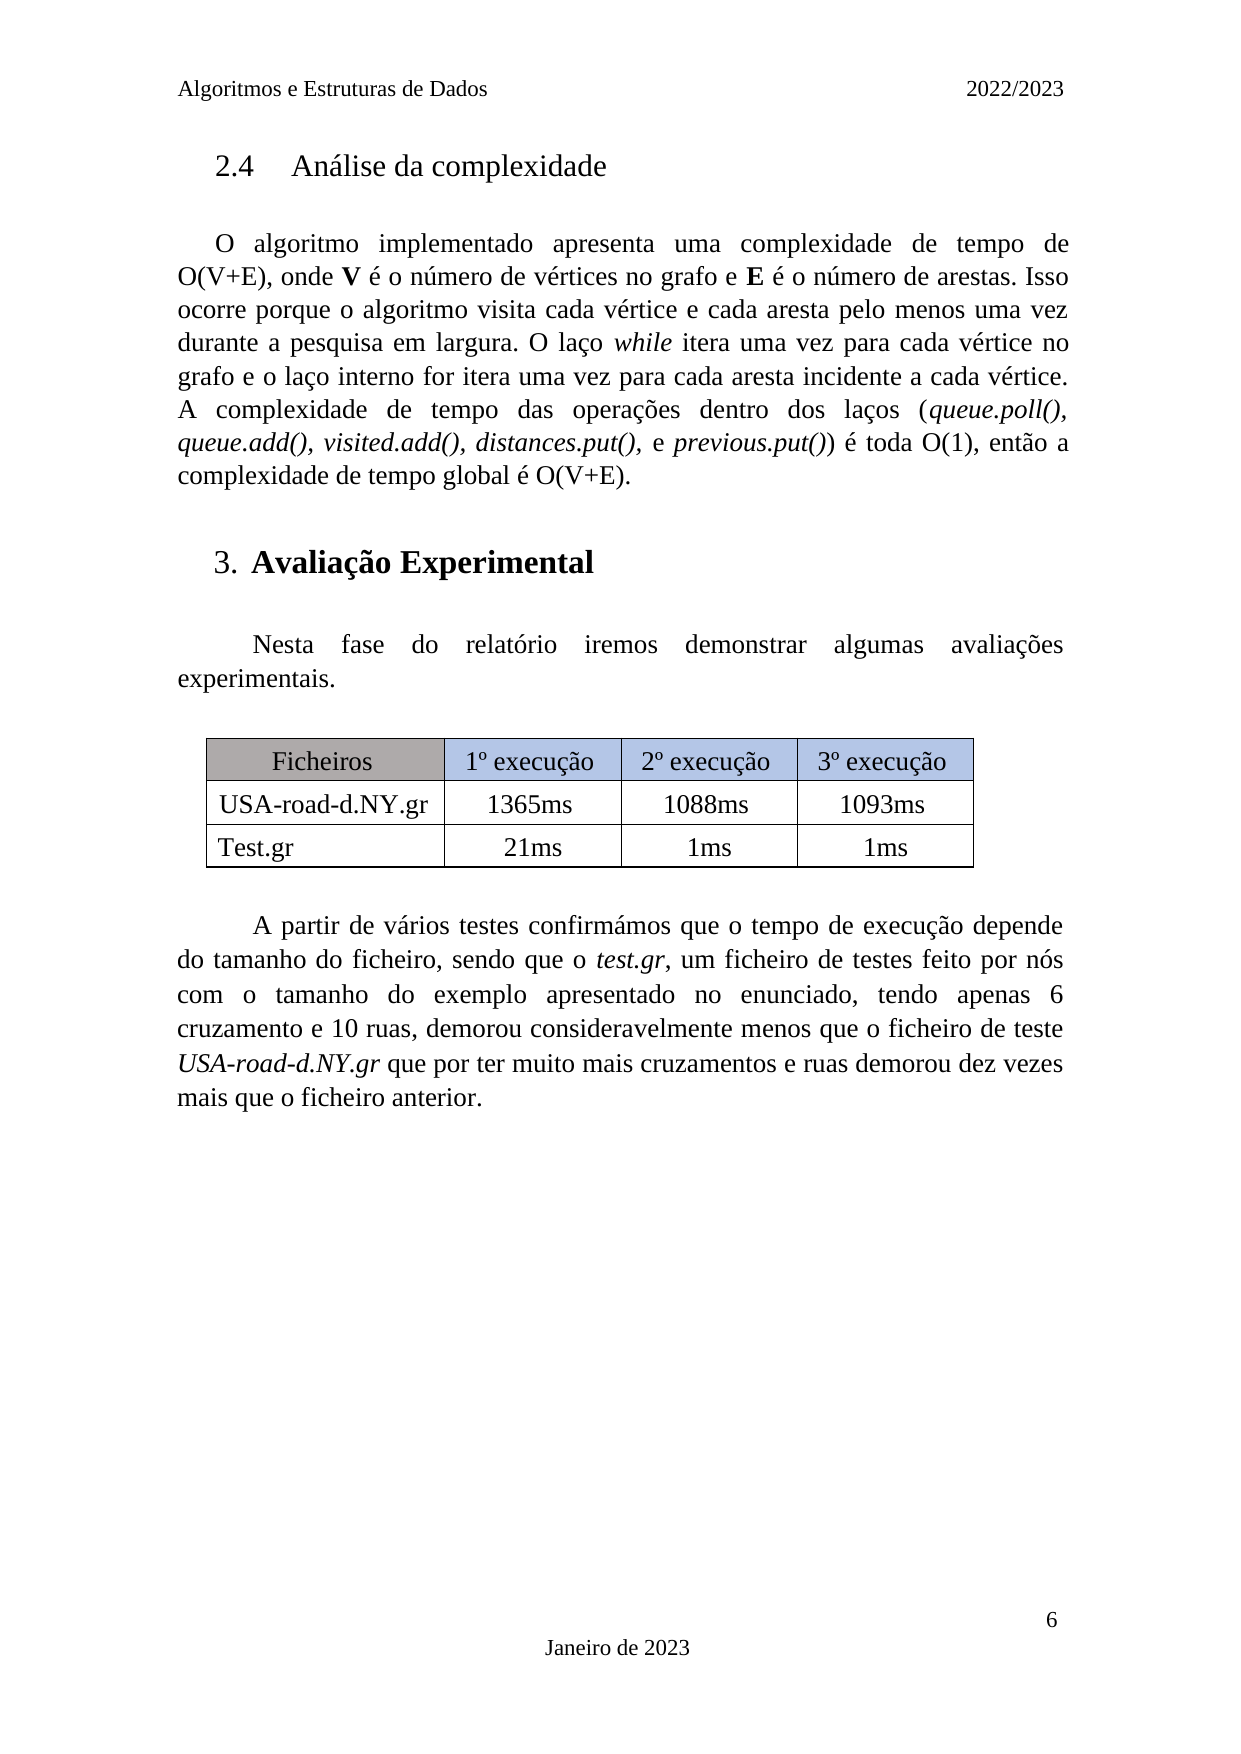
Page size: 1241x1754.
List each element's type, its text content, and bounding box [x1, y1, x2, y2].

text O algoritmo implementado apresenta uma complexidade de tempo de O(V+E), onde V é o número de vértices no grafo e E é o número de arestas. Isso ocorre porque o algoritmo visita cada vértice e cada aresta pelo menos uma vez durante a pesquisa em largura. O laço while itera uma vez para cada vértice no grafo e o laço interno for itera uma vez para cada aresta incidente a cada vértice. A complexidade de tempo das operações dentro dos laços (queue.poll(), queue.add(), visited.add(), distances.put(), e previous.put()) é toda O(1), então a complexidade de tempo global é O(V+E). [177, 227, 1070, 491]
table_cell 21ms [445, 825, 621, 866]
table_cell USA-road-d.NY.gr [207, 781, 444, 823]
subtitle Avaliação Experimental [213, 542, 1070, 581]
table_header Ficheiros [207, 739, 444, 780]
table_cell Test.gr [207, 825, 444, 866]
table_header 2º execução [622, 739, 797, 780]
table_cell 1093ms [798, 781, 973, 823]
text A partir de vários testes confirmámos que o tempo de execução depende do tamanho do ficheiro, sendo que o test.gr, um ficheiro de testes feito por nós com o tamanho do exemplo apresentado no enunciado, tendo apenas 6 cruzamento e 10 ruas, demorou consideravelmente menos que o ficheiro de teste USA-road-d.NY.gr que por ter muito mais cruzamentos e ruas demorou dez vezes mais que o ficheiro anterior. [177, 909, 1064, 1113]
table_cell 1088ms [622, 781, 797, 823]
subtitle Análise da complexidade [215, 147, 1070, 183]
text Nesta fase do relatório iremos demonstrar algumas avaliações experimentais. [177, 628, 1064, 694]
table_header 1º execução [445, 739, 621, 780]
table_cell 1ms [622, 825, 797, 866]
table_cell 1ms [798, 825, 973, 866]
table_header 3º execução [798, 739, 973, 780]
table_cell 1365ms [445, 781, 621, 823]
